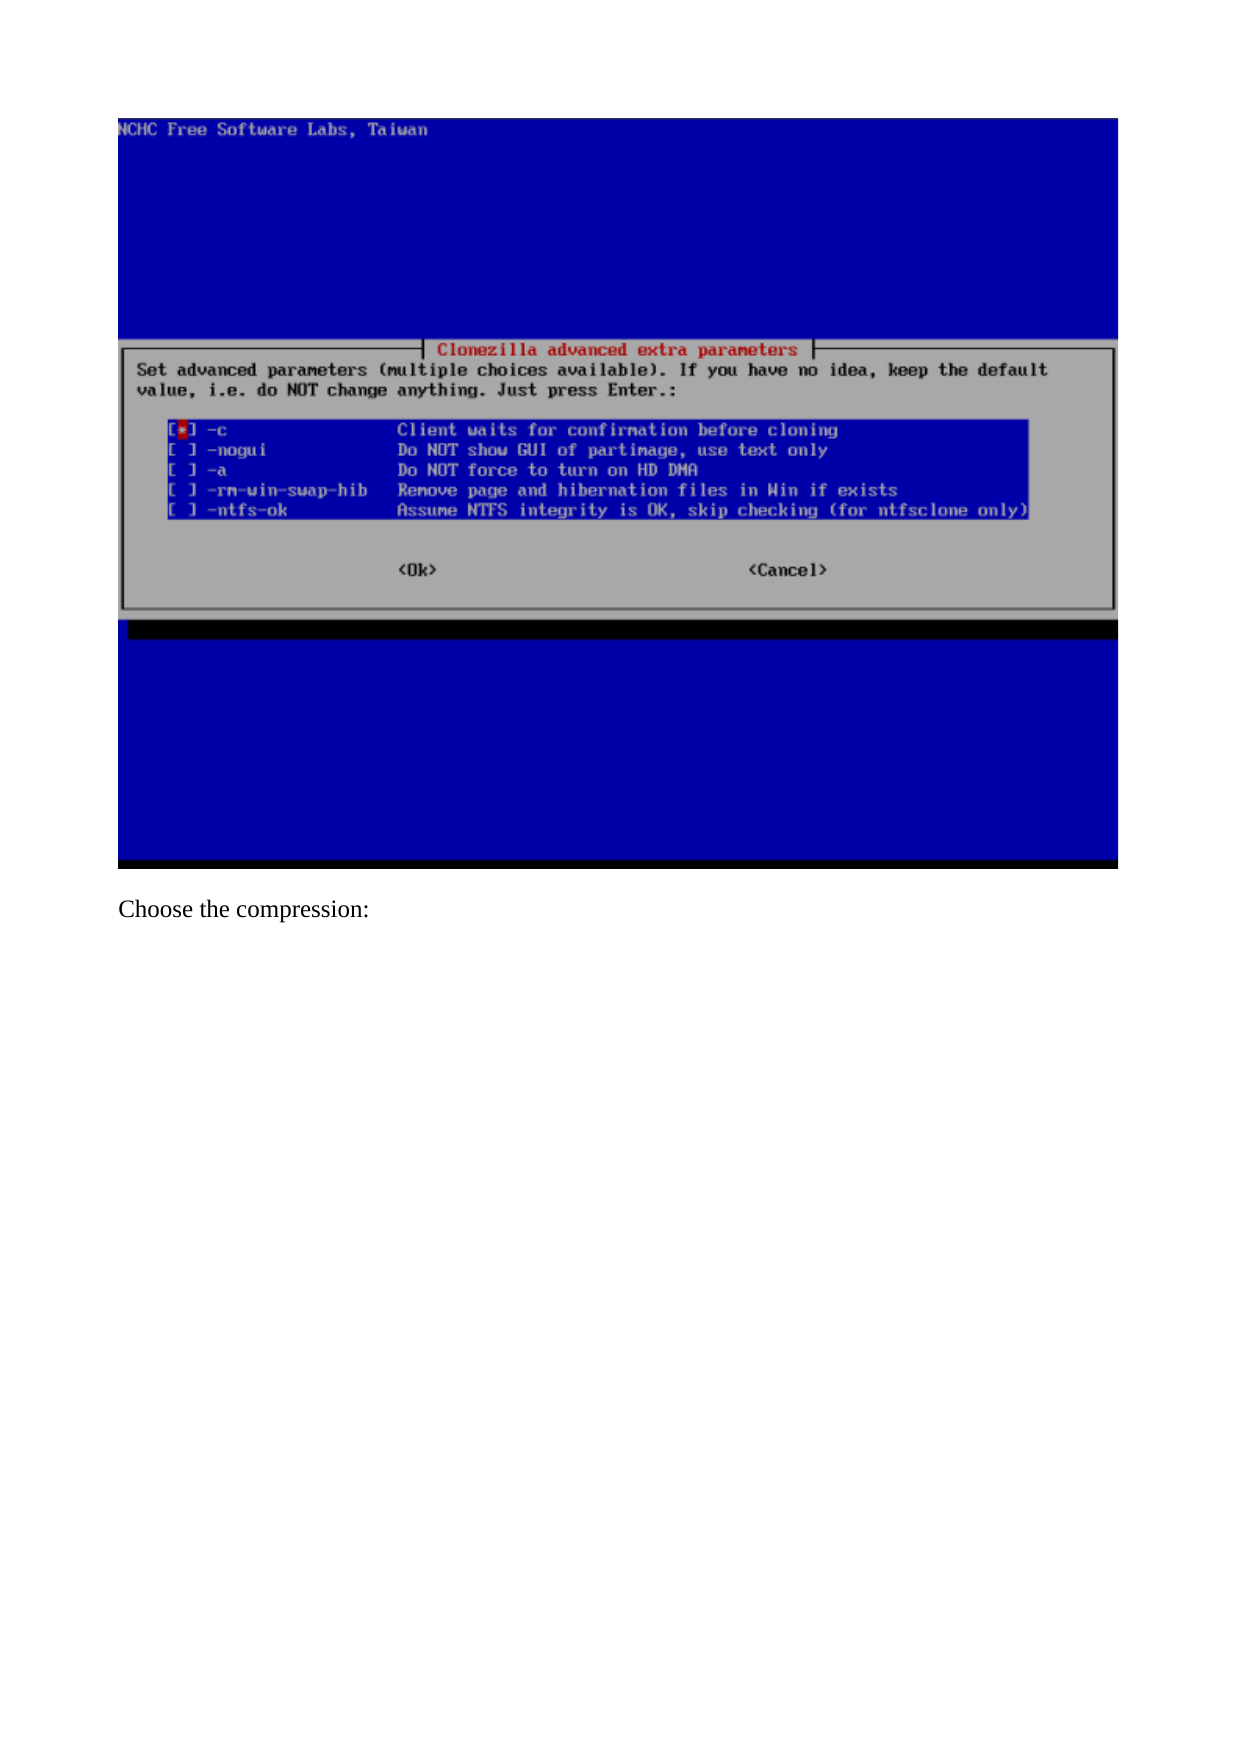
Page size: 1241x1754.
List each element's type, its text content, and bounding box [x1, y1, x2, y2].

text Choose the compression: [118, 894, 1122, 923]
picture [118, 118, 1119, 869]
